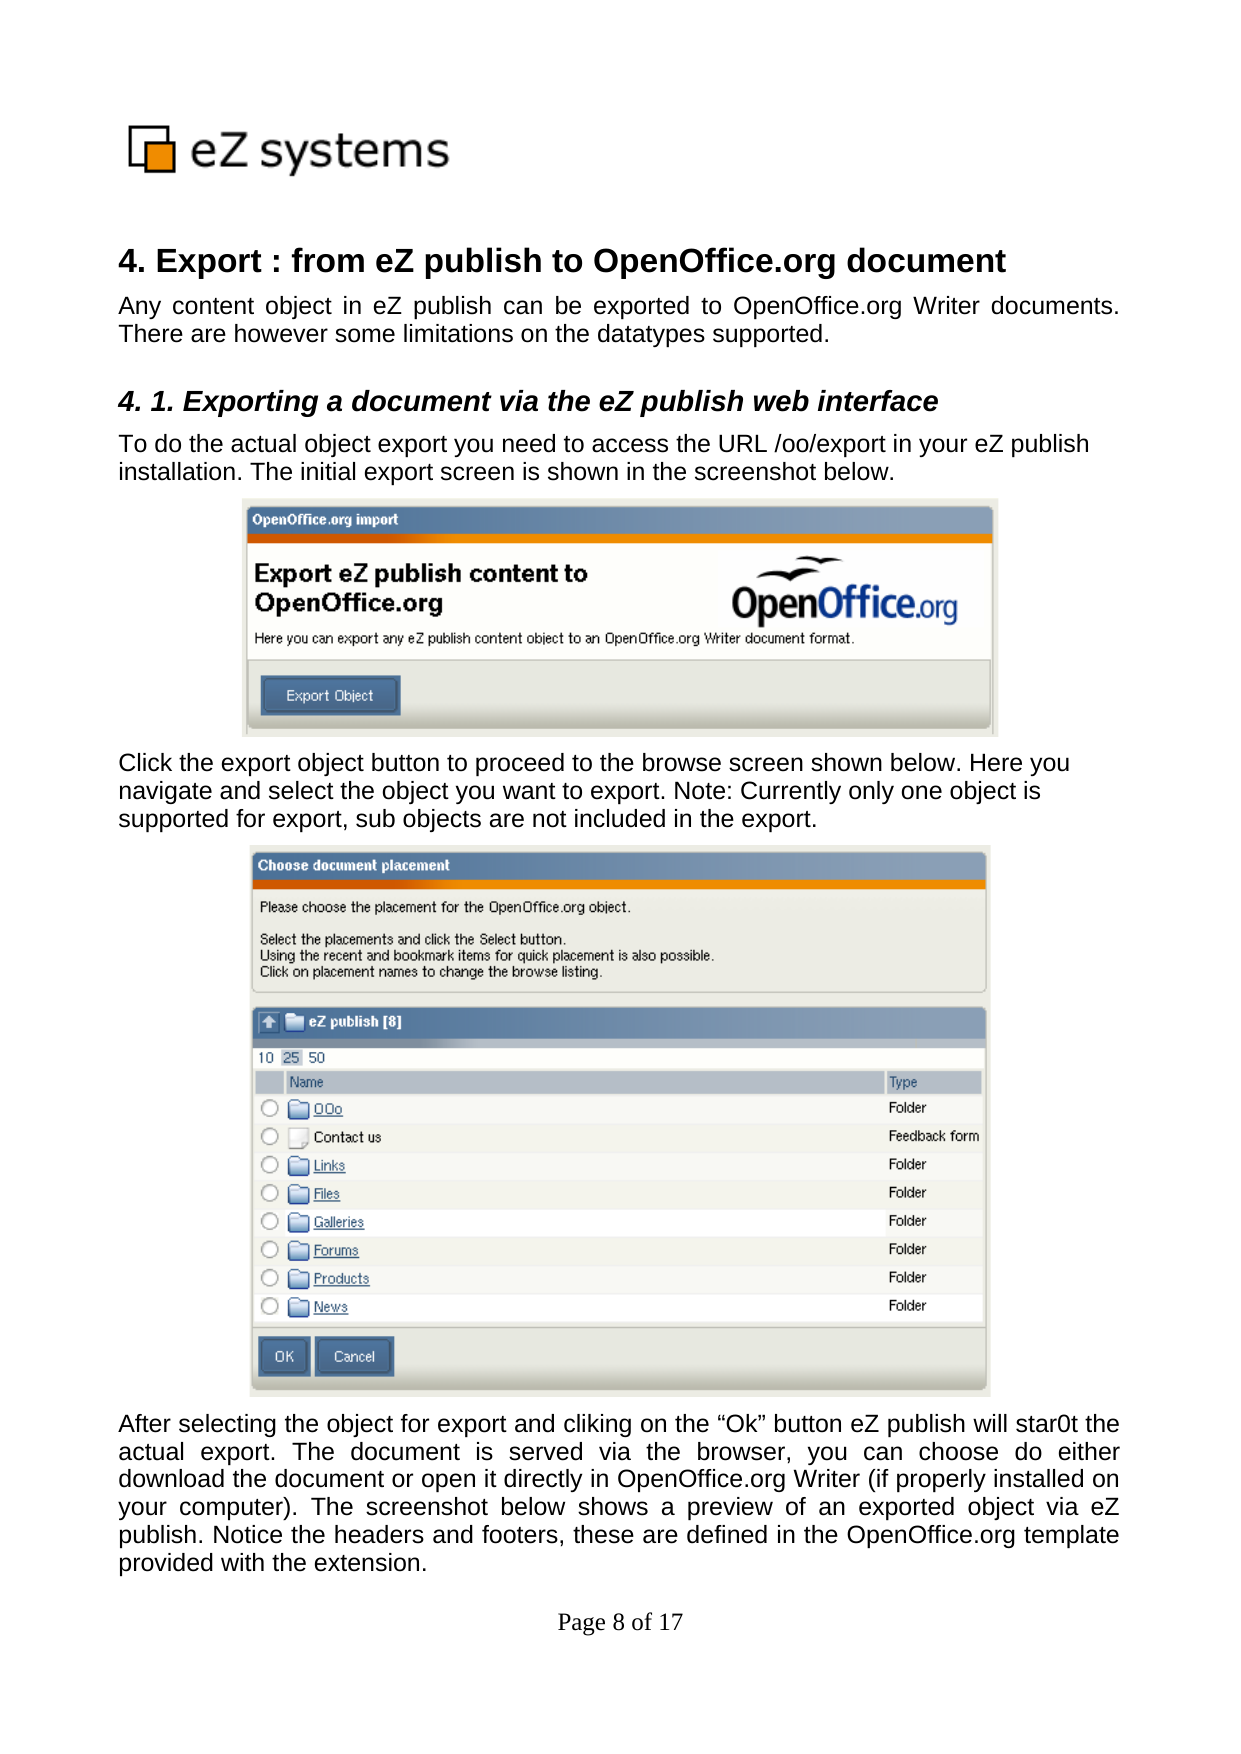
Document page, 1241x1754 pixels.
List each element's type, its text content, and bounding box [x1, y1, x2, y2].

text Any content object in eZ publish can be exported to OpenOffice.org Writer documents. There are however some limitations on the datatypes supported. [118, 292, 1122, 348]
text Click the export object button to proceed to the browse screen shown below. Here you navigate and select the object you want to export. Note: Currently only one object is supported for export, sub objects are not included in the export. [118, 749, 1122, 833]
picture [241, 498, 999, 737]
subtitle 4. 1. Exporting a document via the eZ publish web interface [118, 385, 1122, 418]
picture [249, 845, 991, 1397]
picture [118, 118, 462, 181]
subtitle 4. Export : from eZ publish to OpenOffice.org document [118, 242, 1122, 279]
text After selecting the object for export and cliking on the “Ok” button eZ publish will star0t the actual export. The document is served via the browser, you can choose do either download the document or open it directly in OpenOffice.org Writer (if properly installed on your computer). The screenshot below shows a preview of an exported object via eZ publish. Notice the headers and footers, these are defined in the OpenOffice.org template provided with the extension. [118, 1409, 1122, 1577]
text To do the actual object export you need to access the URL /oo/export in your eZ publish installation. The initial export screen is shown in the screenshot below. [118, 430, 1122, 486]
